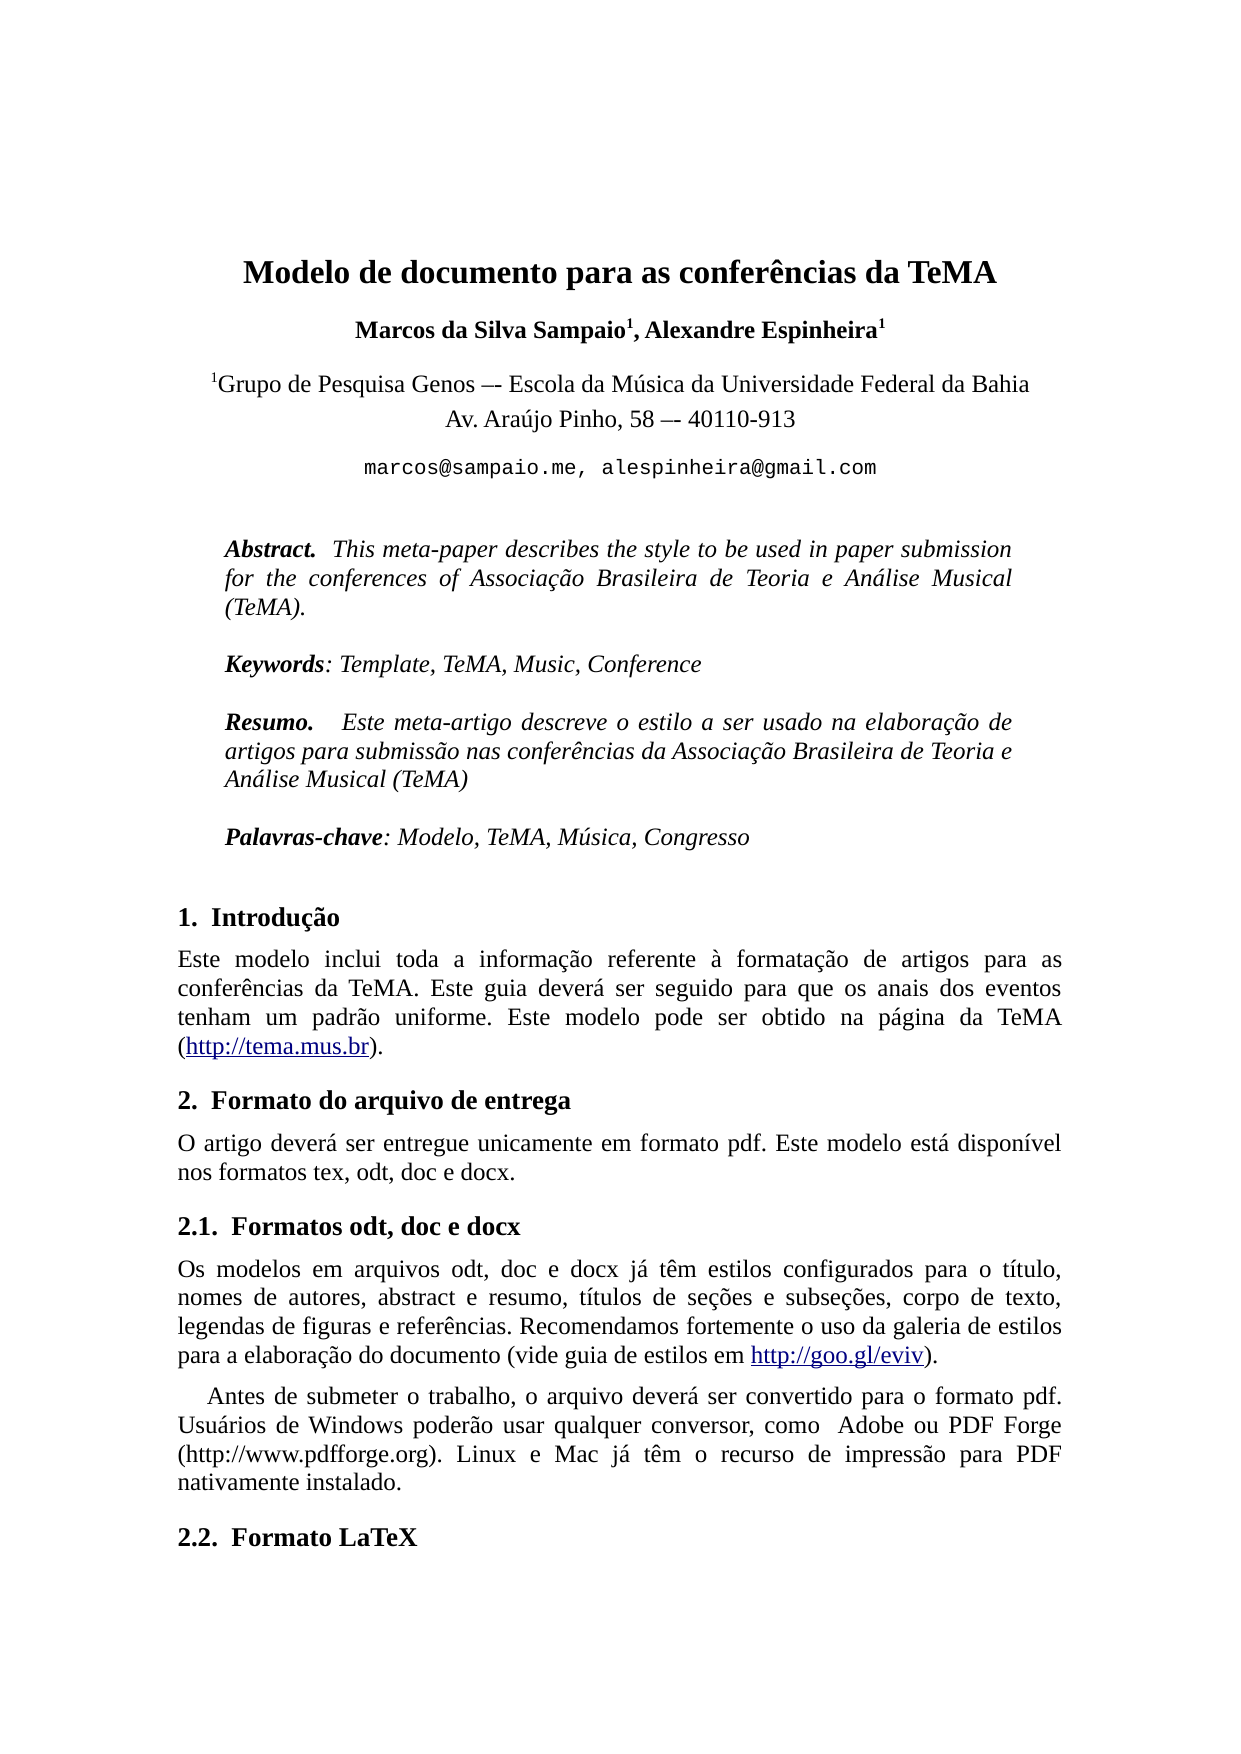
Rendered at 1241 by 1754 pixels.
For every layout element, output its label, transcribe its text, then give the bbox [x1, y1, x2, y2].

text 1Grupo de Pesquisa Genos –- Escola da Música da Universidade Federal da Bahia [177, 369, 1063, 398]
subtitle 1. Introdução [177, 901, 1063, 932]
text Este modelo inclui toda a informação referente à formatação de artigos para as conferências da TeMA. Este guia deverá ser seguido para que os anais dos eventos tenham um padrão uniforme. Este modelo pode ser obtido na página da TeMA (http://tema.mus.br). [177, 944, 1063, 1059]
text Resumo. Este meta-artigo descreve o estilo a ser usado na elaboração de artigos para submissão nas conferências da Associação Brasileira de Teoria e Análise Musical (TeMA) [224, 707, 1016, 793]
subtitle 2. Formato do arquivo de entrega [177, 1084, 1063, 1116]
text Marcos da Silva Sampaio1, Alexandre Espinheira1 [177, 315, 1063, 344]
subtitle 2.1. Formatos odt, doc e docx [177, 1210, 1063, 1241]
text Keywords: Template, TeMA, Music, Conference [224, 649, 1016, 678]
text Modelo de documento para as conferências da TeMA [177, 252, 1063, 291]
text O artigo deverá ser entregue unicamente em formato pdf. Este modelo está disponível nos formatos tex, odt, doc e docx. [177, 1128, 1063, 1185]
text marcos@sampaio.me, alespinheira@gmail.com [177, 457, 1063, 481]
text Av. Araújo Pinho, 58 –- 40110-913 [177, 404, 1063, 433]
text Palavras-chave: Modelo, TeMA, Música, Congresso [224, 822, 1016, 851]
subtitle 2.2. Formato LaTeX [177, 1521, 1063, 1552]
text Os modelos em arquivos odt, doc e docx já têm estilos configurados para o título, nomes de autores, abstract e resumo, títulos de seções e subseções, corpo de texto, legendas de figuras e referências. Recomendamos fortemente o uso da galeria de estilos para a elaboração do documento (vide guia de estilos em http://goo.gl/eviv). [177, 1254, 1063, 1369]
text Antes de submeter o trabalho, o arquivo deverá ser convertido para o formato pdf. Usuários de Windows poderão usar qualquer conversor, como Adobe ou PDF Forge (http://www.pdfforge.org). Linux e Mac já têm o recurso de impressão para PDF nativamente instalado. [177, 1381, 1063, 1496]
text Abstract. This meta-paper describes the style to be used in paper submission for the conferences of Associação Brasileira de Teoria e Análise Musical (TeMA). [224, 534, 1016, 621]
